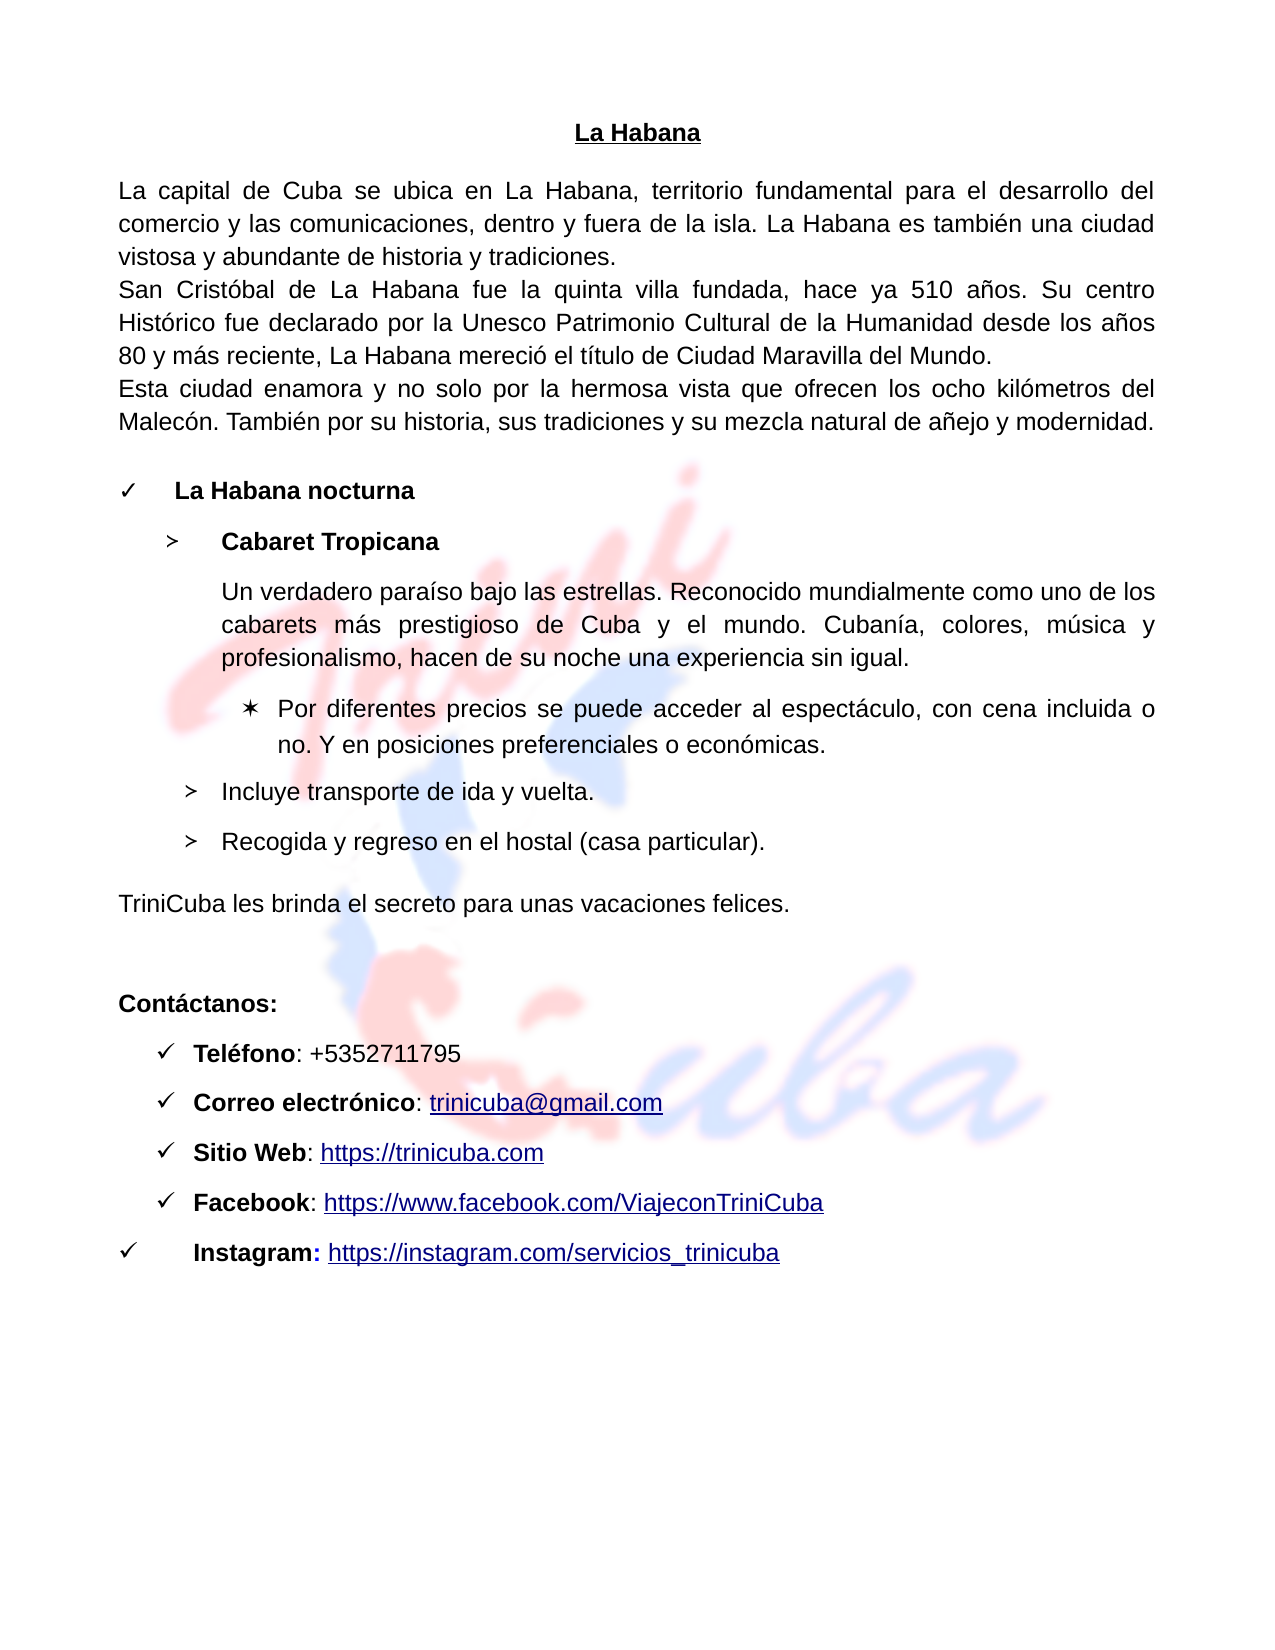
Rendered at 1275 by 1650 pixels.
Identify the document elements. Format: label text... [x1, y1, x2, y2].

text San Cristóbal de La Habana fue la quinta villa fundada, hace ya 510 años. Su centro Histórico fue declarado por la Unesco Patrimonio Cultural de la Humanidad desde los años 80 y más reciente, La Habana mereció el título de Ciudad Maravilla del Mundo. [118, 275, 1157, 369]
text Esta ciudad enamora y no solo por la hermosa vista que ofrecen los ocho kilómetros del Malecón. También por su historia, sus tradiciones y su mezcla natural de añejo y modernidad. [118, 374, 1157, 436]
text Contáctanos: [118, 989, 127, 1018]
text La Habana [118, 118, 1157, 147]
text Contáctanos: [1148, 989, 1157, 1018]
text La capital de Cuba se ubica en La Habana, territorio fundamental para el desarrollo del comercio y las comunicaciones, dentro y fuera de la isla. La Habana es también una ciudad vistosa y abundante de historia y tradiciones. [118, 176, 1157, 270]
list Instagram: https://instagram.com/servicios_trinicuba [118, 1238, 1157, 1267]
